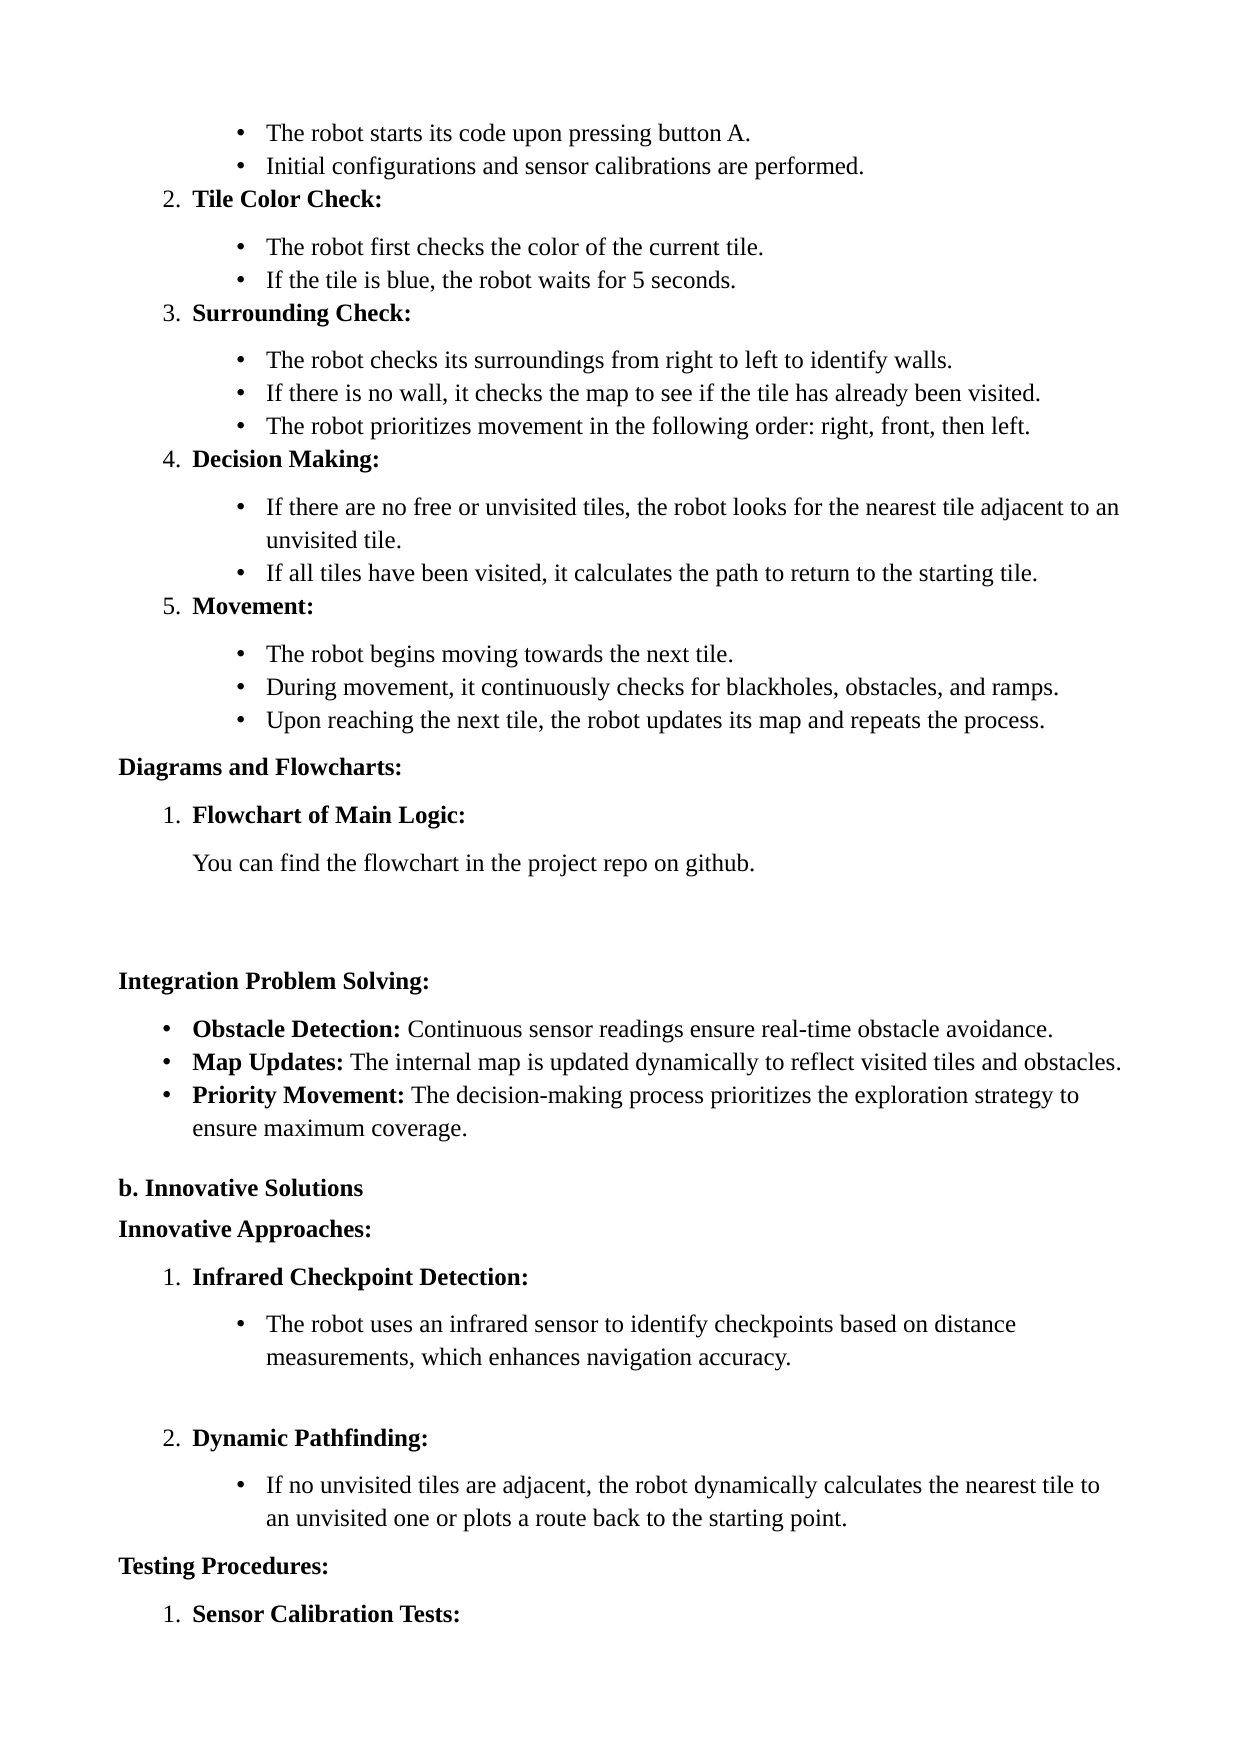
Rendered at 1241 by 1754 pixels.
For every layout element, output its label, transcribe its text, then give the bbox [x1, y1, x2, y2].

list Flowchart of Main Logic: [162, 800, 1122, 829]
text Testing Procedures: [118, 1551, 1122, 1580]
list If the tile is blue, the robot waits for 5 seconds. [236, 265, 1122, 293]
list The robot begins moving towards the next tile. [236, 639, 1122, 667]
list Surrounding Check: [162, 298, 1122, 327]
list The robot uses an infrared sensor to identify checkpoints based on distance measurements, which enhances navigation accuracy. [236, 1309, 1122, 1371]
list If no unvisited tiles are adjacent, the robot dynamically calculates the nearest tile to an unvisited one or plots a route back to the starting point. [236, 1471, 1122, 1532]
list Upon reaching the next tile, the robot updates its map and repeats the process. [236, 705, 1122, 733]
list Tile Color Check: [162, 184, 1122, 213]
list The robot first checks the color of the current tile. [236, 232, 1122, 261]
list Priority Movement: The decision-making process prioritizes the exploration strategy to ensure maximum coverage. [162, 1080, 1122, 1141]
list Decision Making: [162, 444, 1122, 473]
list The robot prioritizes movement in the following order: right, front, then left. [236, 411, 1122, 440]
list Dynamic Pathfinding: [162, 1423, 1122, 1452]
list If there is no wall, it checks the map to see if the tile has already been visited. [236, 378, 1122, 407]
list The robot checks its surroundings from right to left to identify walls. [236, 345, 1122, 374]
text Integration Problem Solving: [118, 966, 1122, 995]
list Sensor Calibration Tests: [162, 1599, 1122, 1627]
list If all tiles have been visited, it calculates the path to return to the starting tile. [236, 558, 1122, 587]
list If there are no free or unvisited tiles, the robot looks for the nearest tile adjacent to an unvisited tile. [236, 492, 1122, 554]
list Map Updates: The internal map is updated dynamically to reflect visited tiles and obstacles. [162, 1047, 1122, 1075]
list Movement: [162, 591, 1122, 620]
list During movement, it continuously checks for blackholes, obstacles, and ramps. [236, 672, 1122, 701]
subtitle b. Innovative Solutions [118, 1173, 1122, 1202]
list You can find the flowchart in the project repo on github. [162, 848, 1122, 876]
text Innovative Approaches: [118, 1214, 1122, 1243]
list Initial configurations and sensor calibrations are performed. [236, 151, 1122, 180]
text Diagrams and Flowcharts: [118, 752, 1122, 781]
list Infrared Checkpoint Detection: [162, 1262, 1122, 1290]
list The robot starts its code upon pressing button A. [236, 118, 1122, 147]
list Obstacle Detection: Continuous sensor readings ensure real-time obstacle avoidance. [162, 1014, 1122, 1042]
